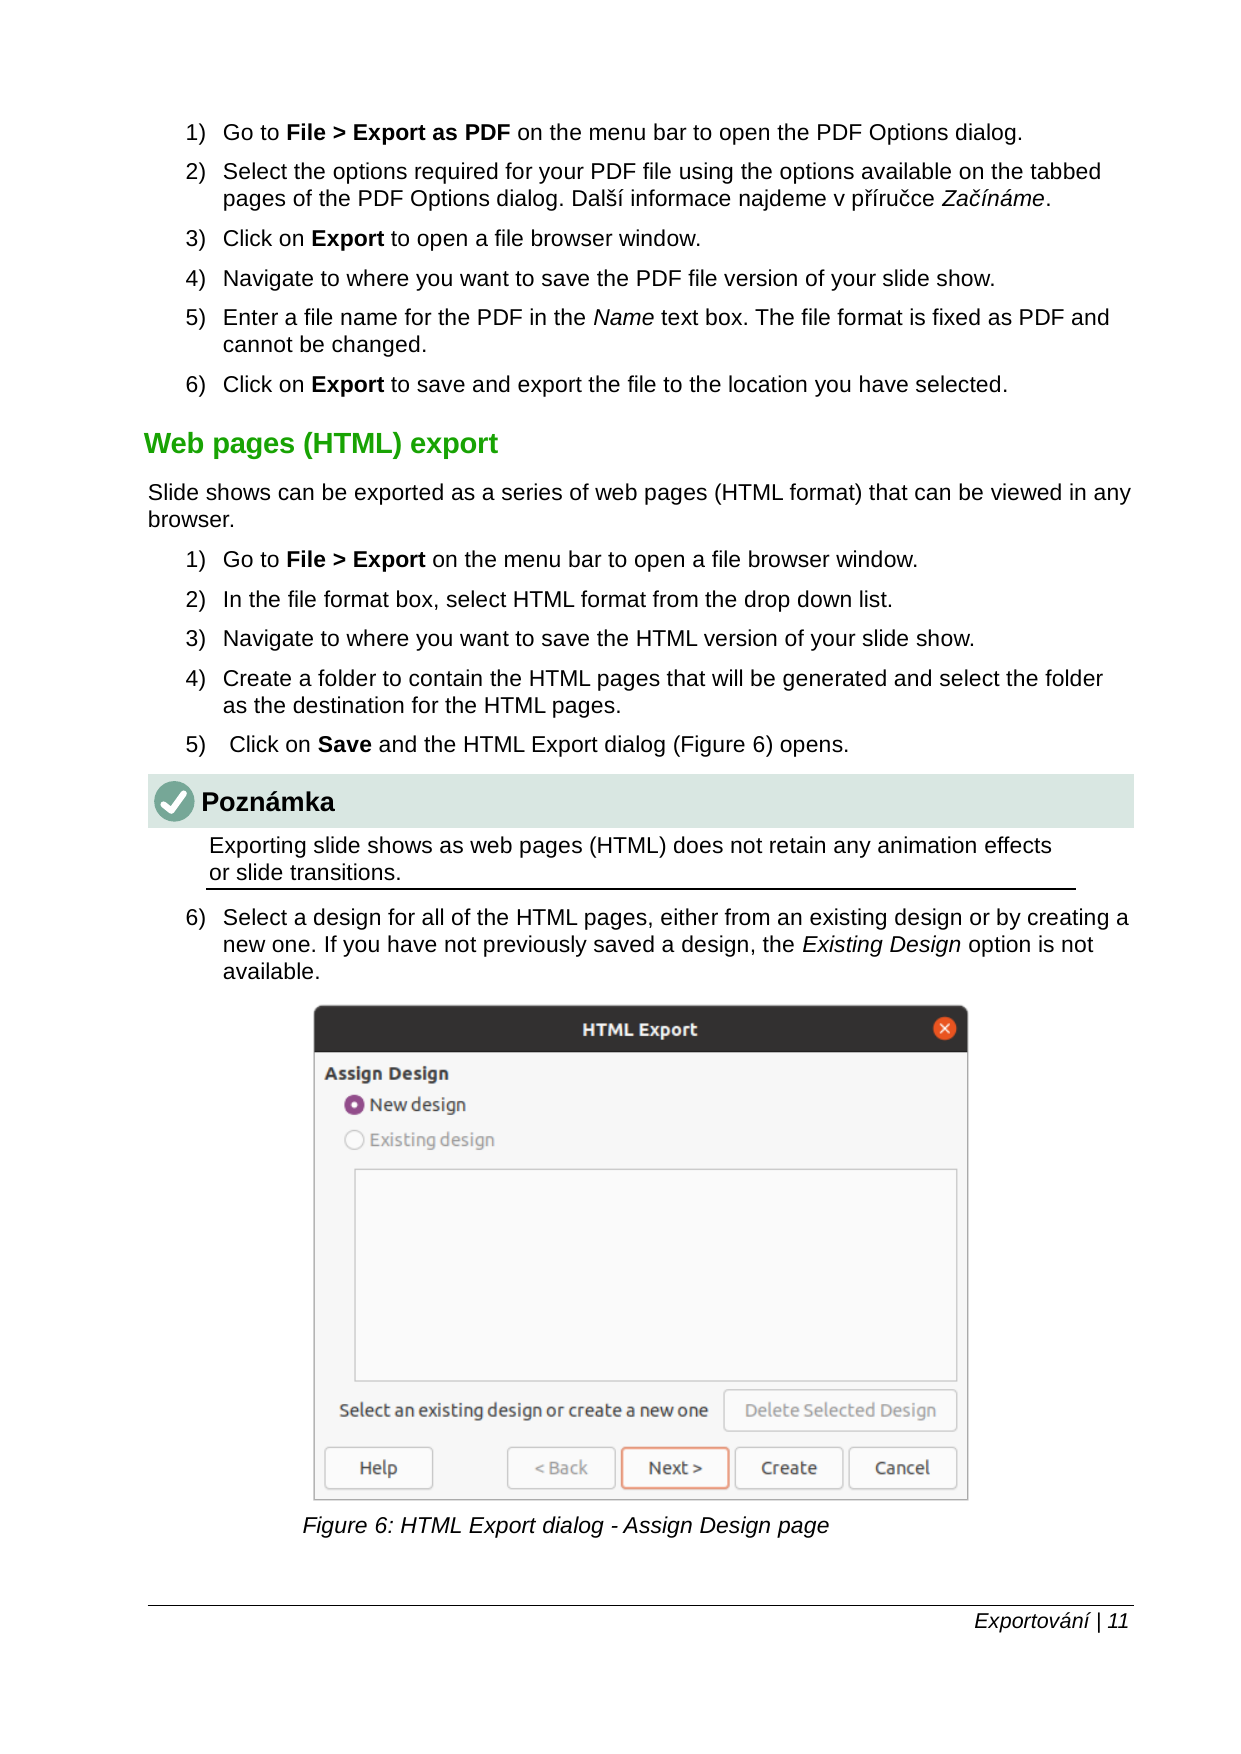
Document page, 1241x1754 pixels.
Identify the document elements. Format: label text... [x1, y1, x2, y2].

subtitle Poznámka [148, 774, 1134, 828]
list Go to File > Export as PDF on the menu bar to open the PDF Options dialog. [206, 118, 1134, 145]
list Select a design for all of the HTML pages, either from an existing design or by creating a new one. If you have not previously saved a design, the Existing Design option is not available. [206, 903, 1134, 984]
list Navigate to where you want to save the PDF file version of your slide show. [206, 264, 1134, 291]
list Click on Save and the HTML Export dialog (Figure 6) opens. [206, 731, 1134, 758]
list In the file format box, select HTML format from the drop down list. [206, 585, 1134, 612]
list Go to File > Export on the menu bar to open a file browser window. [206, 545, 1134, 572]
list Create a folder to contain the HTML pages that will be generated and select the folder as the destination for the HTML pages. [206, 664, 1134, 718]
text Slide shows can be exported as a series of web pages (HTML format) that can be viewed in any browser. [148, 479, 1134, 533]
subtitle Web pages (HTML) export [143, 426, 1134, 460]
text Figure 6: HTML Export dialog - Assign Design page [302, 1512, 979, 1538]
picture [302, 996, 980, 1512]
list Enter a file name for the PDF in the Name text box. The file format is fixed as PDF and cannot be changed. [206, 303, 1134, 358]
list Click on Export to save and export the file to the location you have selected. [206, 370, 1134, 397]
list Navigate to where you want to save the HTML version of your slide show. [206, 624, 1134, 652]
text Exporting slide shows as web pages (HTML) does not retain any animation effects or slide transitions. [206, 828, 1076, 888]
list Select the options required for your PDF file using the options available on the tabbed pages of the PDF Options dialog. Další informace najdeme v příručce Začínáme. [206, 158, 1134, 212]
list Click on Export to open a file browser window. [206, 224, 1134, 251]
